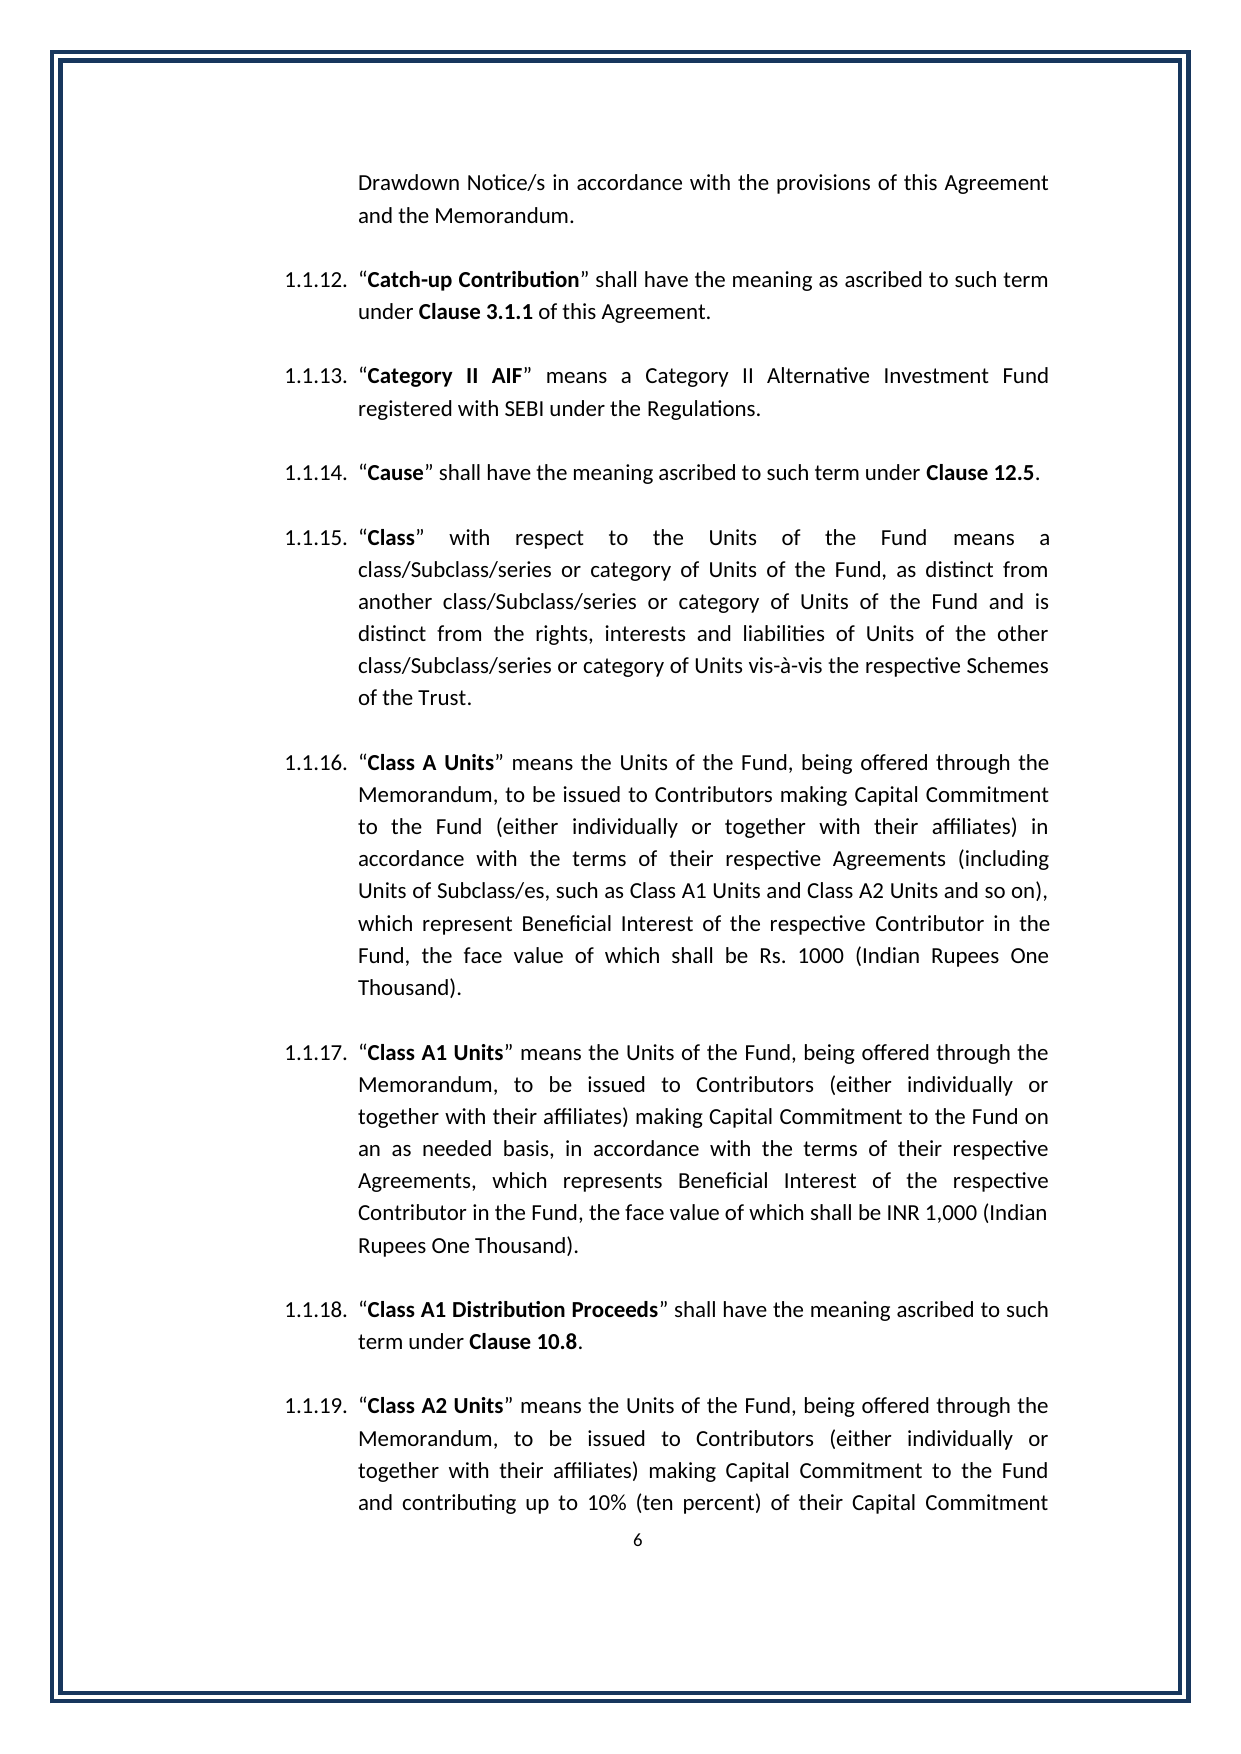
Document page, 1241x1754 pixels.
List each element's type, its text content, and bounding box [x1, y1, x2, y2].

list “Cause” shall have the meaning ascribed to such term under Clause 12.5. [284, 458, 1050, 486]
list “Class A2 Units” means the Units of the Fund, being offered through the Memorandum, to be issued to Contributors (either individually or together with their affiliates) making Capital Commitment to the Fund and contributing up to 10% (ten percent) of their Capital Commitment [284, 1392, 1050, 1516]
list “Category II AIF” means a Category II Alternative Investment Fund registered with SEBI under the Regulations. [284, 362, 1050, 422]
list “Class A1 Distribution Proceeds” shall have the meaning ascribed to such term under Clause 10.8. [284, 1295, 1050, 1355]
list “Class” with respect to the Units of the Fund means a class/Subclass/series or category of Units of the Fund, as distinct from another class/Subclass/series or category of Units of the Fund and is distinct from the rights, interests and liabilities of Units of the other class/Subclass/series or category of Units vis-à-vis the respective Schemes of the Trust. [284, 523, 1050, 712]
list “Class A1 Units” means the Units of the Fund, being offered through the Memorandum, to be issued to Contributors (either individually or together with their affiliates) making Capital Commitment to the Fund on an as needed basis, in accordance with the terms of their respective Agreements, which represents Beneficial Interest of the respective Contributor in the Fund, the face value of which shall be INR 1,000 (Indian Rupees One Thousand). [284, 1038, 1050, 1259]
list “Catch-up Contribution” shall have the meaning as ascribed to such term under Clause 3.1.1 of this Agreement. [284, 265, 1050, 325]
list “Class A Units” means the Units of the Fund, being offered through the Memorandum, to be issued to Contributors making Capital Commitment to the Fund (either individually or together with their affiliates) in accordance with the terms of their respective Agreements (including Units of Subclass/es, such as Class A1 Units and Class A2 Units and so on), which represent Beneficial Interest of the respective Contributor in the Fund, the face value of which shall be Rs. 1000 (Indian Rupees One Thousand). [284, 748, 1050, 1001]
list Drawdown Notice/s in accordance with the provisions of this Agreement and the Memorandum. [284, 168, 1050, 229]
